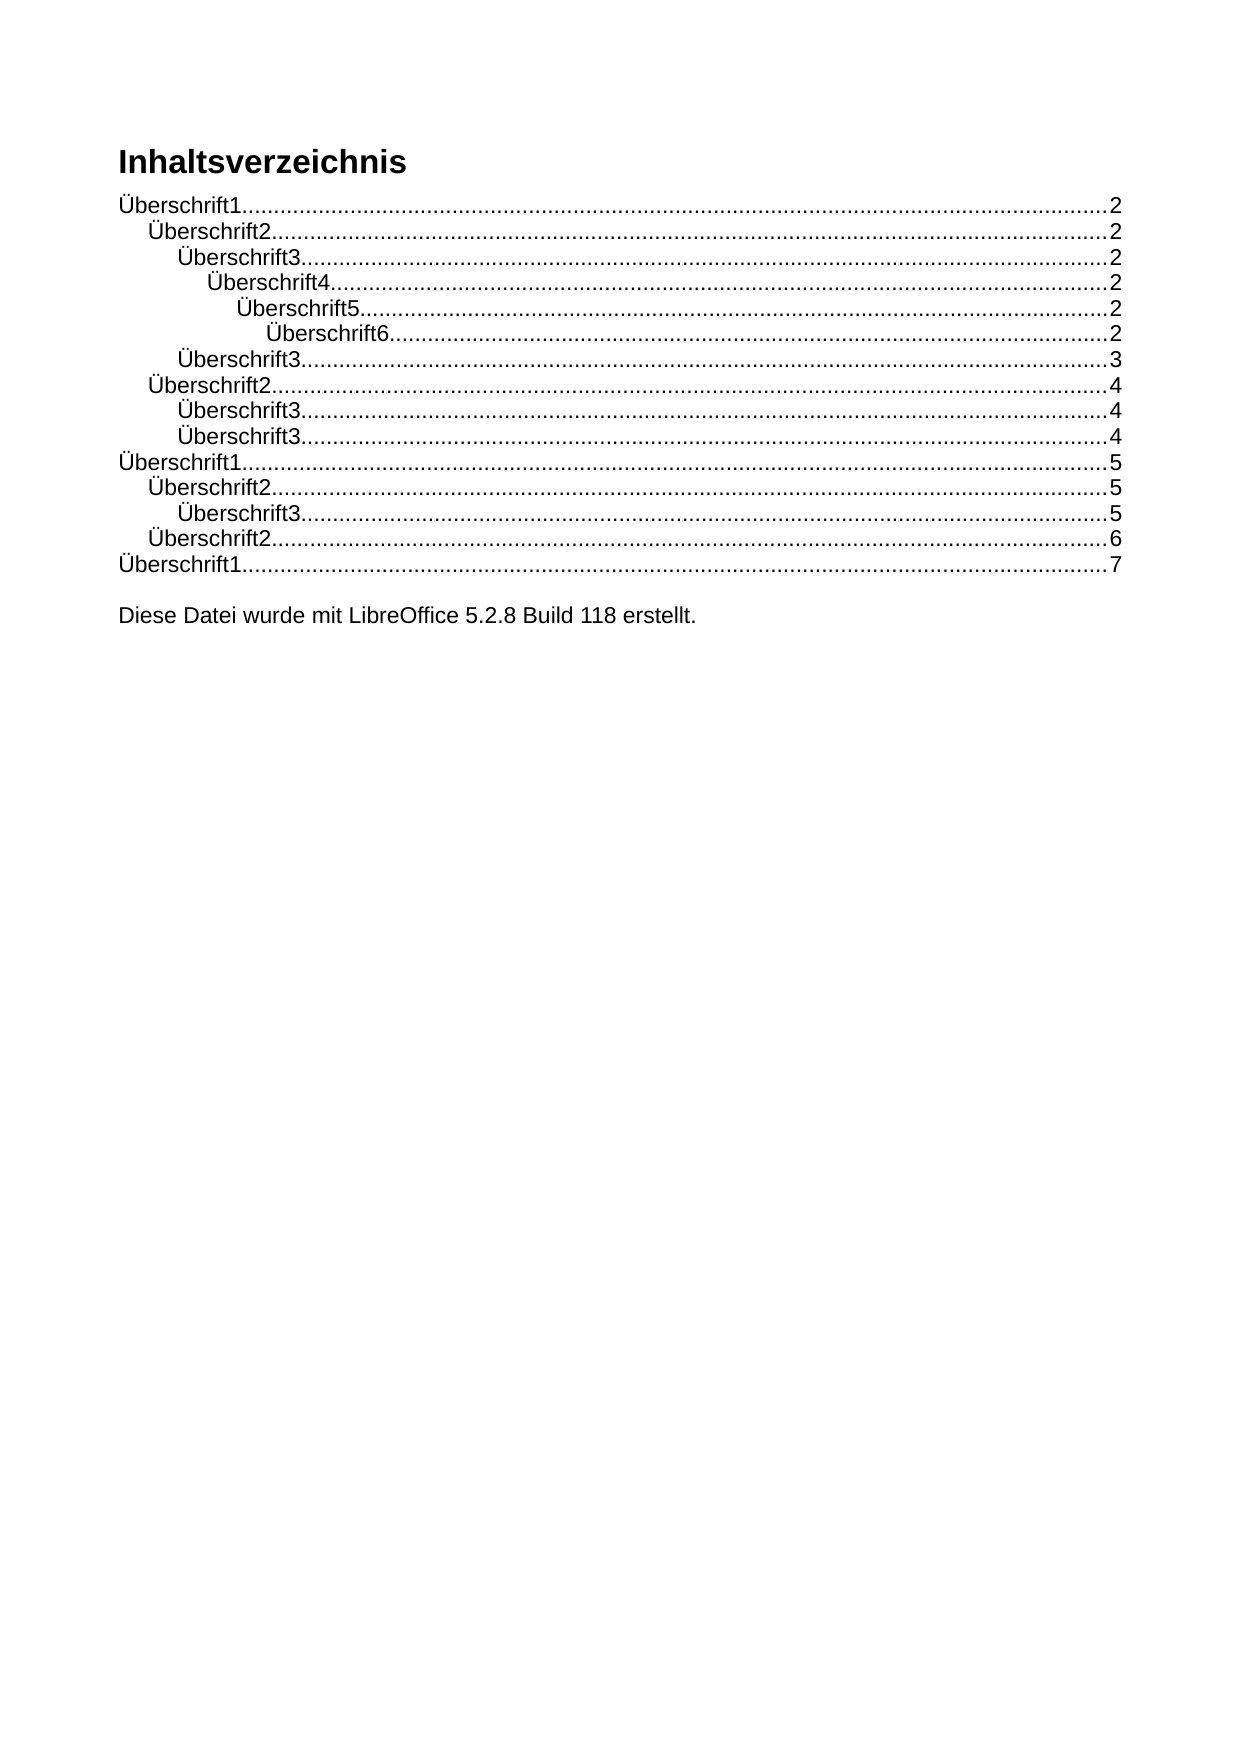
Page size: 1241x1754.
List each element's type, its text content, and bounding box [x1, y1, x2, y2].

text Überschrift3 3 [177, 347, 1122, 372]
text Überschrift3 2 [177, 244, 1122, 270]
text Überschrift1 2 [118, 193, 1122, 218]
text Überschrift3 4 [177, 423, 1122, 449]
text Überschrift2 6 [148, 526, 1122, 552]
text Überschrift3 5 [177, 500, 1122, 526]
text Überschrift2 4 [148, 372, 1122, 398]
text Diese Datei wurde mit LibreOffice 5.2.8 Build 118 erstellt. [118, 603, 1122, 628]
text Überschrift1 5 [118, 449, 1122, 475]
text Überschrift6 2 [266, 321, 1122, 347]
subtitle Inhaltsverzeichnis [118, 143, 1122, 180]
text Überschrift3 4 [177, 398, 1122, 423]
text Überschrift2 5 [148, 475, 1122, 500]
text Überschrift1 7 [118, 552, 1122, 577]
text Überschrift5 2 [236, 295, 1122, 321]
text Überschrift2 2 [148, 218, 1122, 244]
text Überschrift4 2 [207, 270, 1122, 295]
